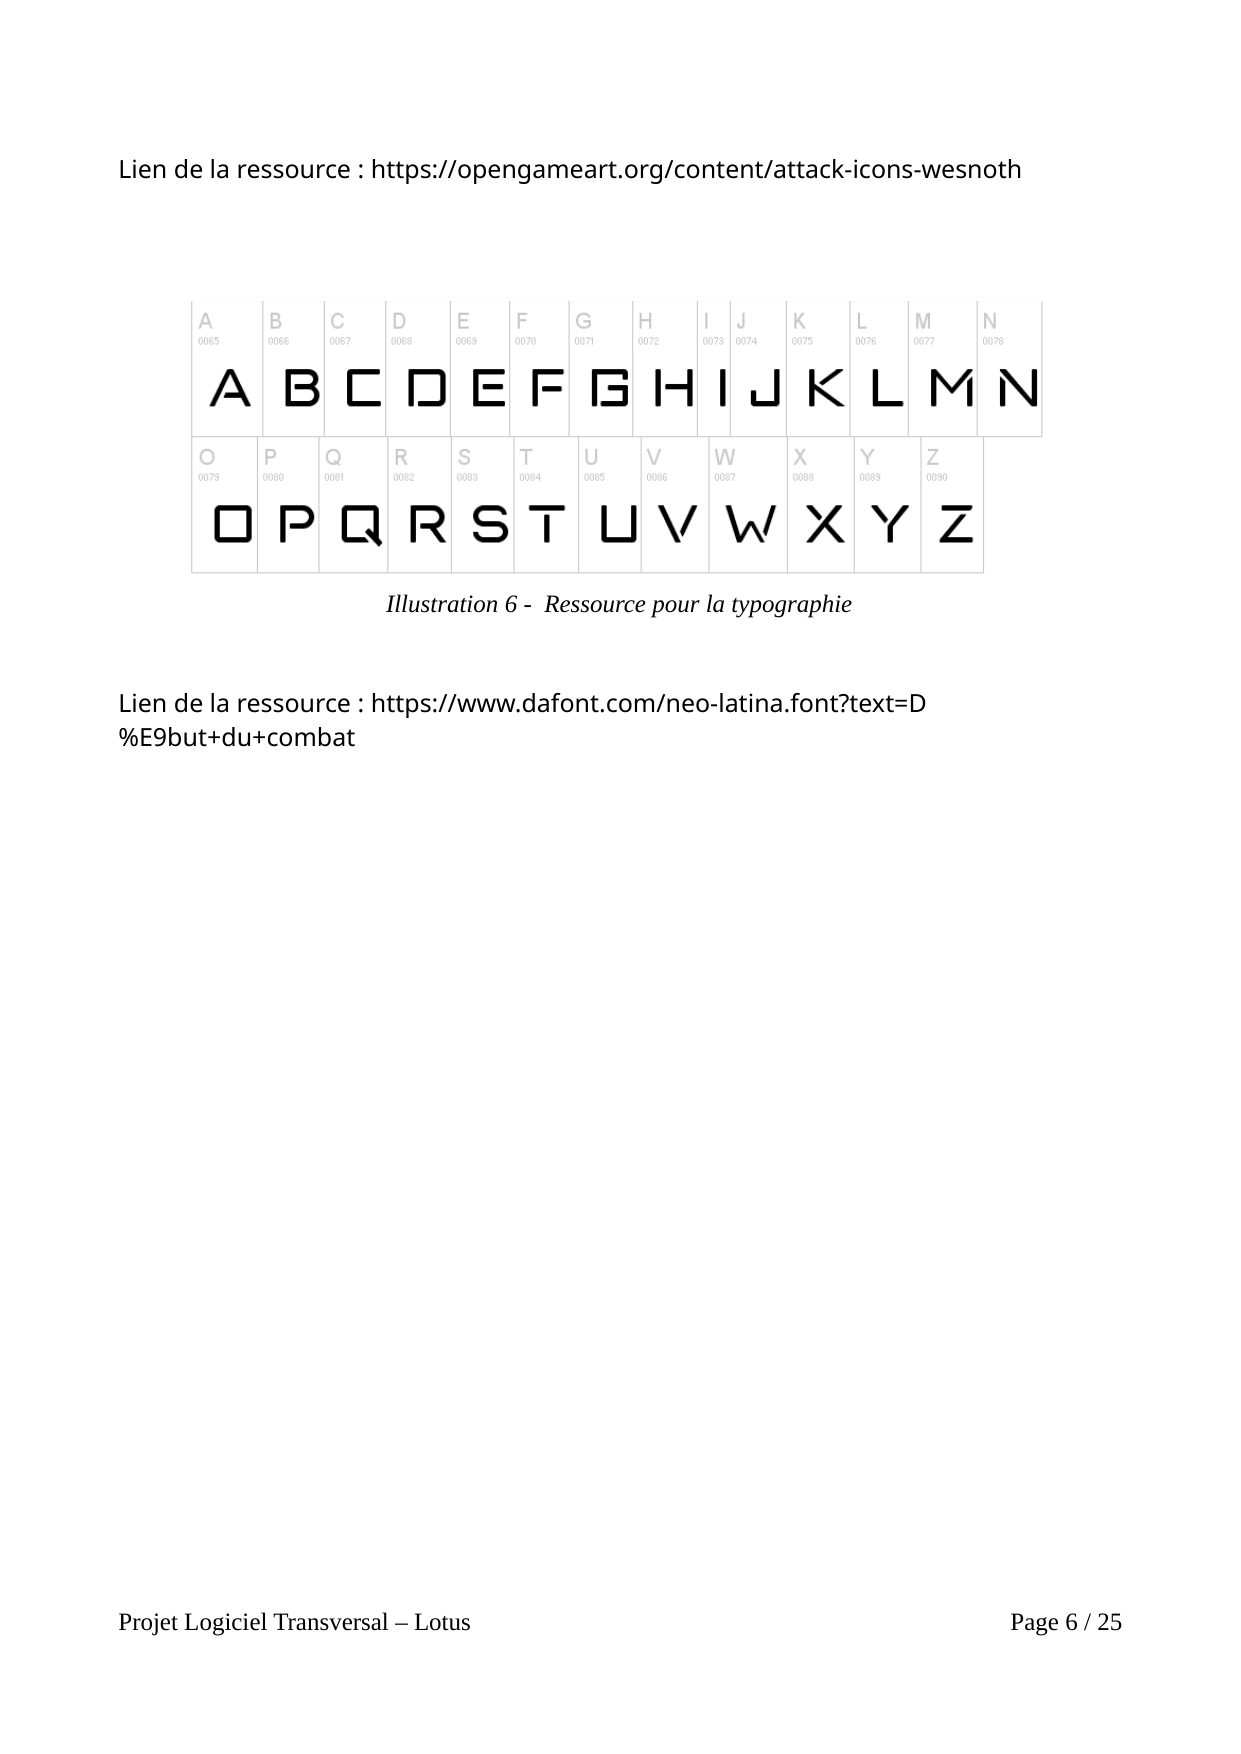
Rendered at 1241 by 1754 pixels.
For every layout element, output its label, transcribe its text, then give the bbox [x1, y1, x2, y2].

text Lien de la ressource : https://opengameart.org/content/attack-icons-wesnoth [118, 152, 1122, 186]
text Illustration 6 - Ressource pour la typographie [187, 584, 1053, 618]
picture [187, 301, 1053, 584]
text Lien de la ressource : https://www.dafont.com/neo-latina.font?text=D%E9but+du+combat [118, 686, 1122, 754]
